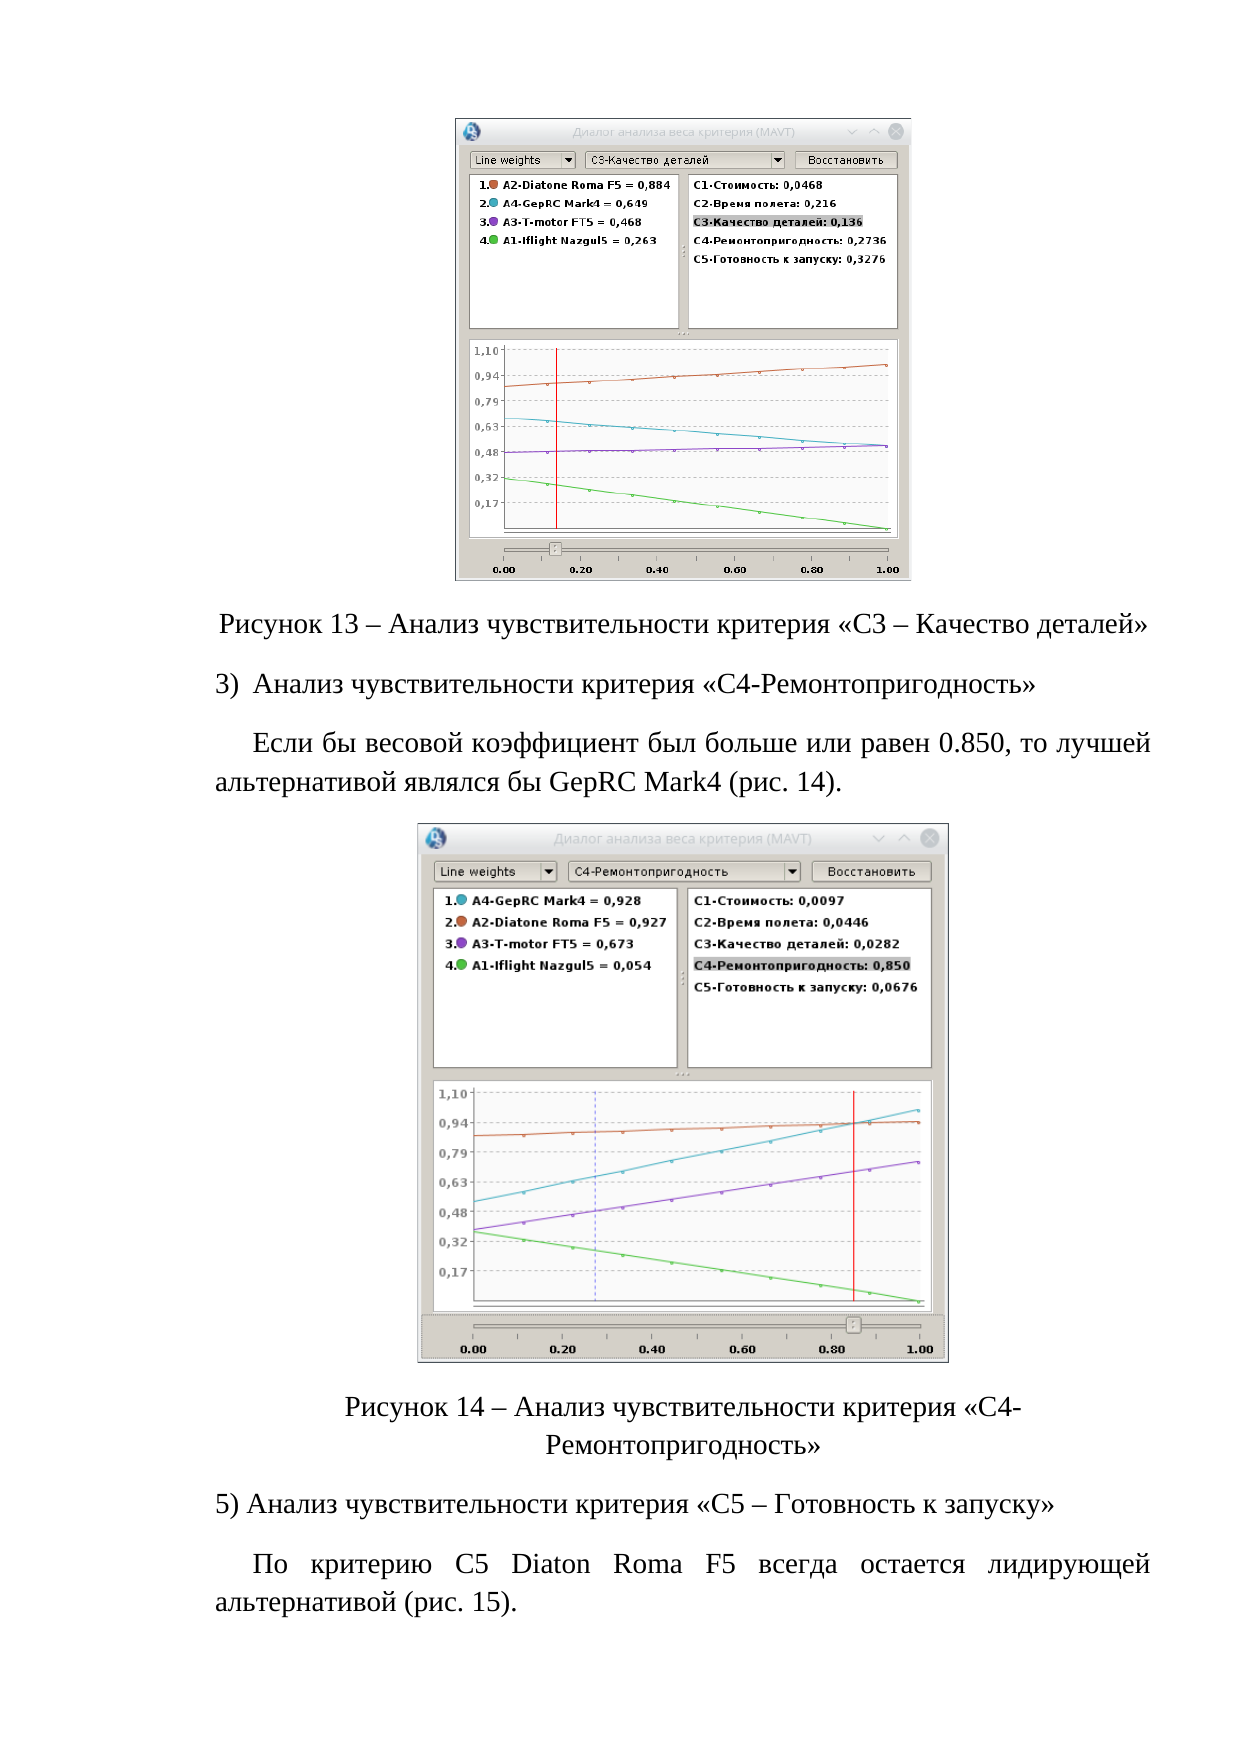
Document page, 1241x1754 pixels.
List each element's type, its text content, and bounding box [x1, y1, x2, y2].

text По критерию С5 Diaton Roma F5 всегда остается лидирующей альтернативой (рис. 15). [215, 1546, 1152, 1618]
list Анализ чувствительности критерия «C4-Ремонтопригодность» [215, 666, 1152, 699]
picture [417, 823, 949, 1363]
text 5) Анализ чувствительности критерия «C5 – Готовность к запуску» [215, 1487, 1152, 1520]
picture [455, 118, 912, 581]
text Если бы весовой коэффициент был больше или равен 0.850, то лучшей альтернативой являлся бы GepRC Mark4 (рис. 14). [215, 725, 1152, 797]
text Рисунок 14 – Анализ чувствительности критерия «C4-Ремонтопригодность» [215, 1389, 1152, 1461]
text Рисунок 13 – Анализ чувствительности критерия «C3 – Качество деталей» [215, 607, 1152, 640]
